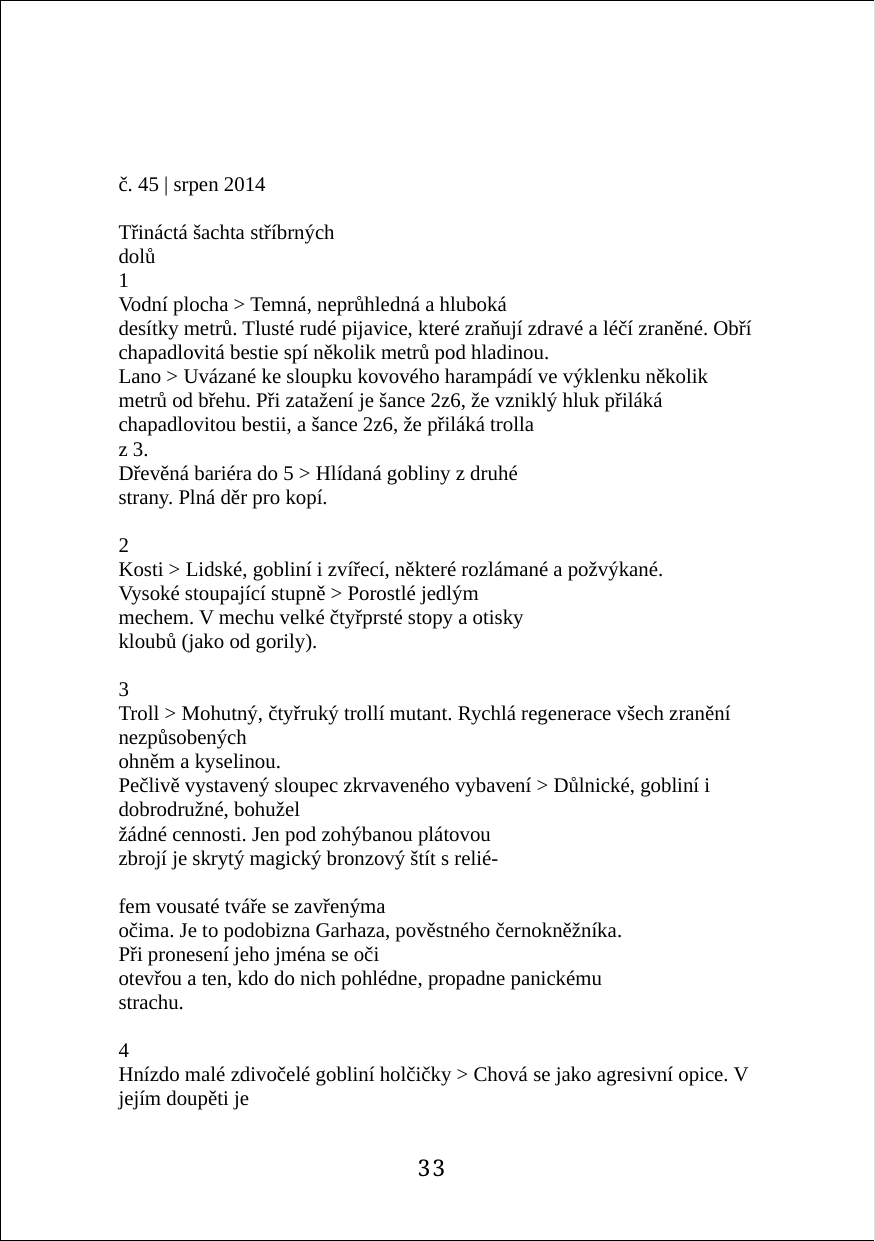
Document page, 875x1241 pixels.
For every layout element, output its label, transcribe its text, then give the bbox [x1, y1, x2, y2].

text č. 45 | srpen 2014 Třináctá šachta stříbrných dolů 1 Vodní plocha > Temná, neprůhledná a hluboká desítky metrů. Tlusté rudé pijavice, které zraňují zdravé a léčí zraněné. Obří chapadlovitá bestie spí několik metrů pod hladinou. Lano > Uvázané ke sloupku kovového harampádí ve výklenku několik metrů od břehu. Při zatažení je šance 2z6, že vzniklý hluk přiláká chapadlovitou bestii, a šance 2z6, že přiláká trolla z 3. Dřevěná bariéra do 5 > Hlídaná gobliny z druhé strany. Plná děr pro kopí. 2 Kosti > Lidské, gobliní i zvířecí, některé rozlámané a požvýkané. Vysoké stoupající stupně > Porostlé jedlým mechem. V mechu velké čtyřprsté stopy a otisky kloubů (jako od gorily). 3 Troll > Mohutný, čtyřruký trollí mutant. Rychlá regenerace všech zranění nezpůsobených ohněm a kyselinou. Pečlivě vystavený sloupec zkrvaveného vybavení > Důlnické, gobliní i dobrodružné, bohužel žádné cennosti. Jen pod zohýbanou plátovou zbrojí je skrytý magický bronzový štít s relié- fem vousaté tváře se zavřenýma očima. Je to podobizna Garhaza, pověstného černokněžníka. Při pronesení jeho jména se oči otevřou a ten, kdo do nich pohlédne, propadne panickému strachu. 4 Hnízdo malé zdivočelé gobliní holčičky > Chová se jako agresivní opice. V jejím doupěti je [118, 172, 756, 1110]
